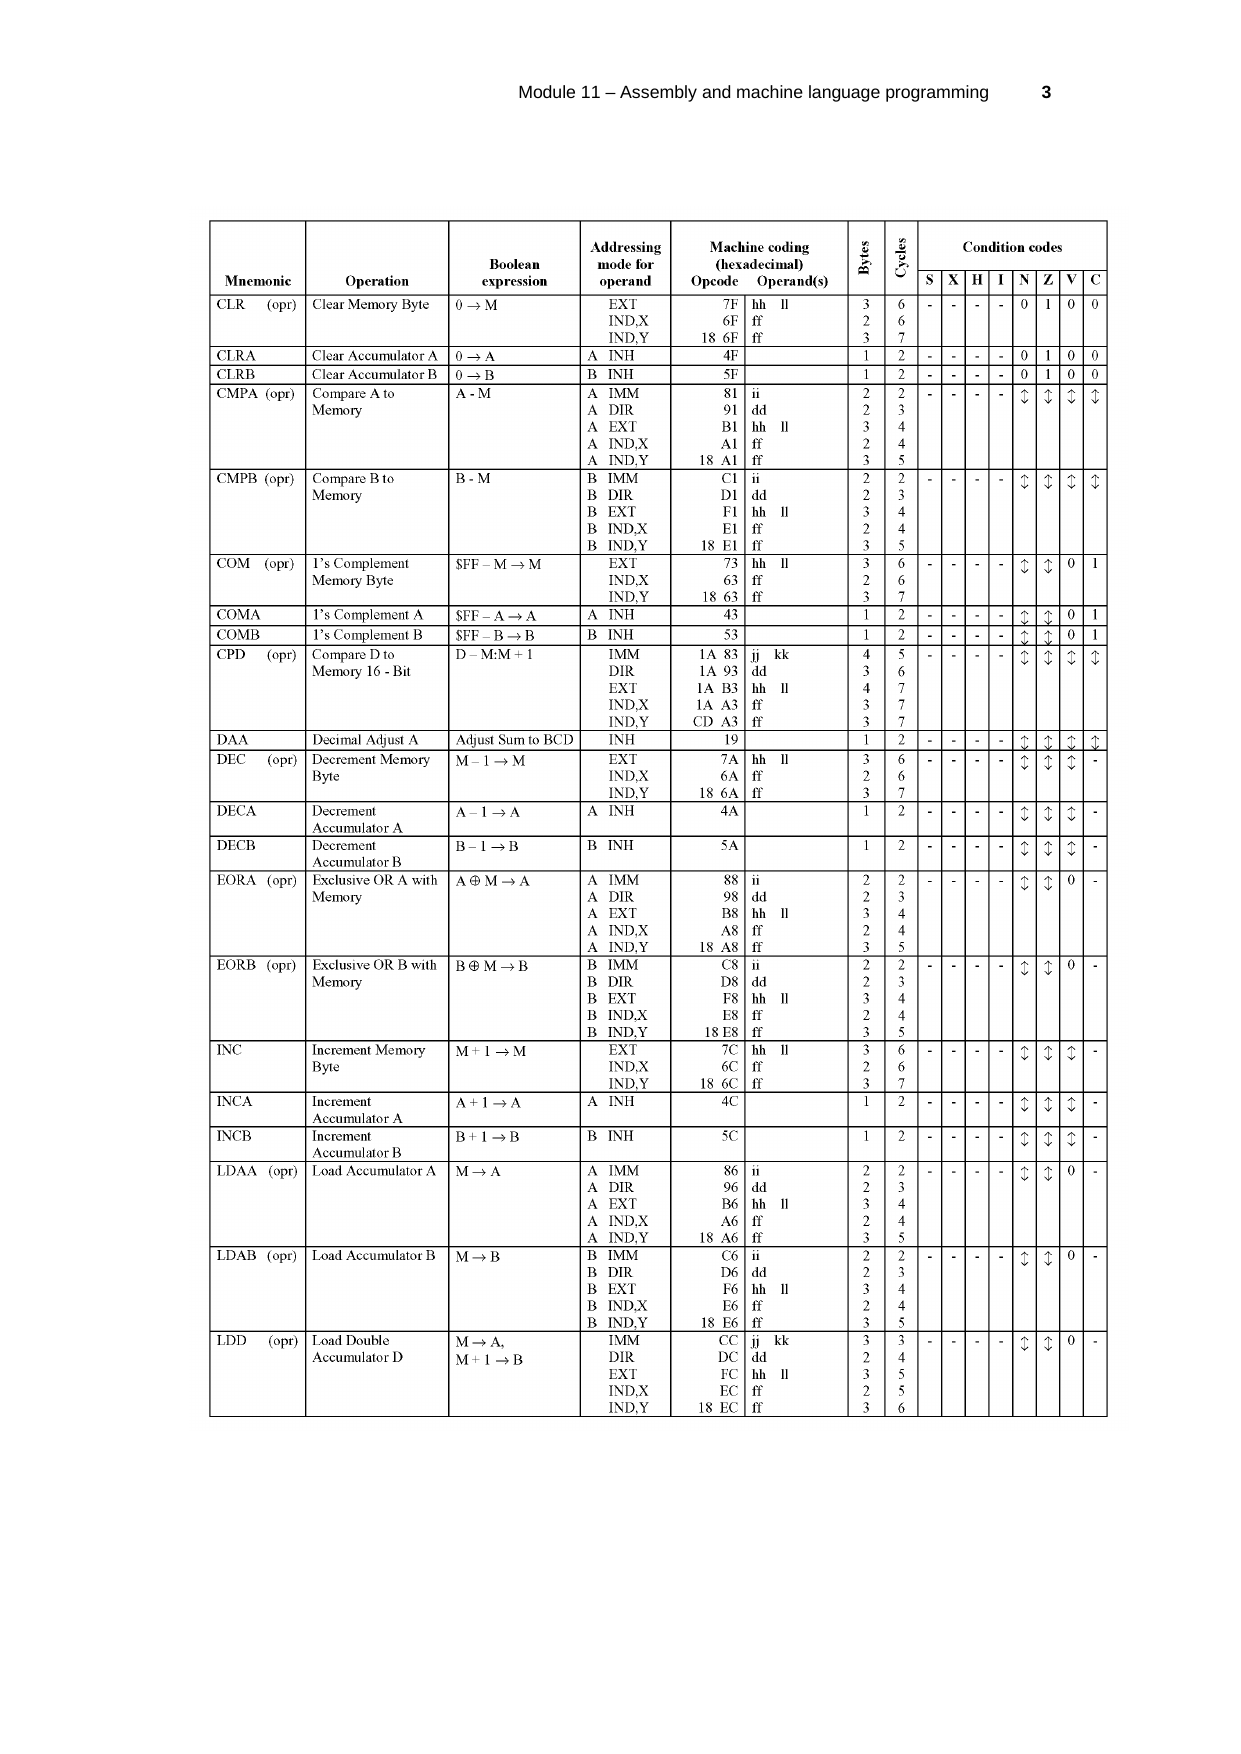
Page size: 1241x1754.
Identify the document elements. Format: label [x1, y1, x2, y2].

picture [188, 206, 1129, 1431]
